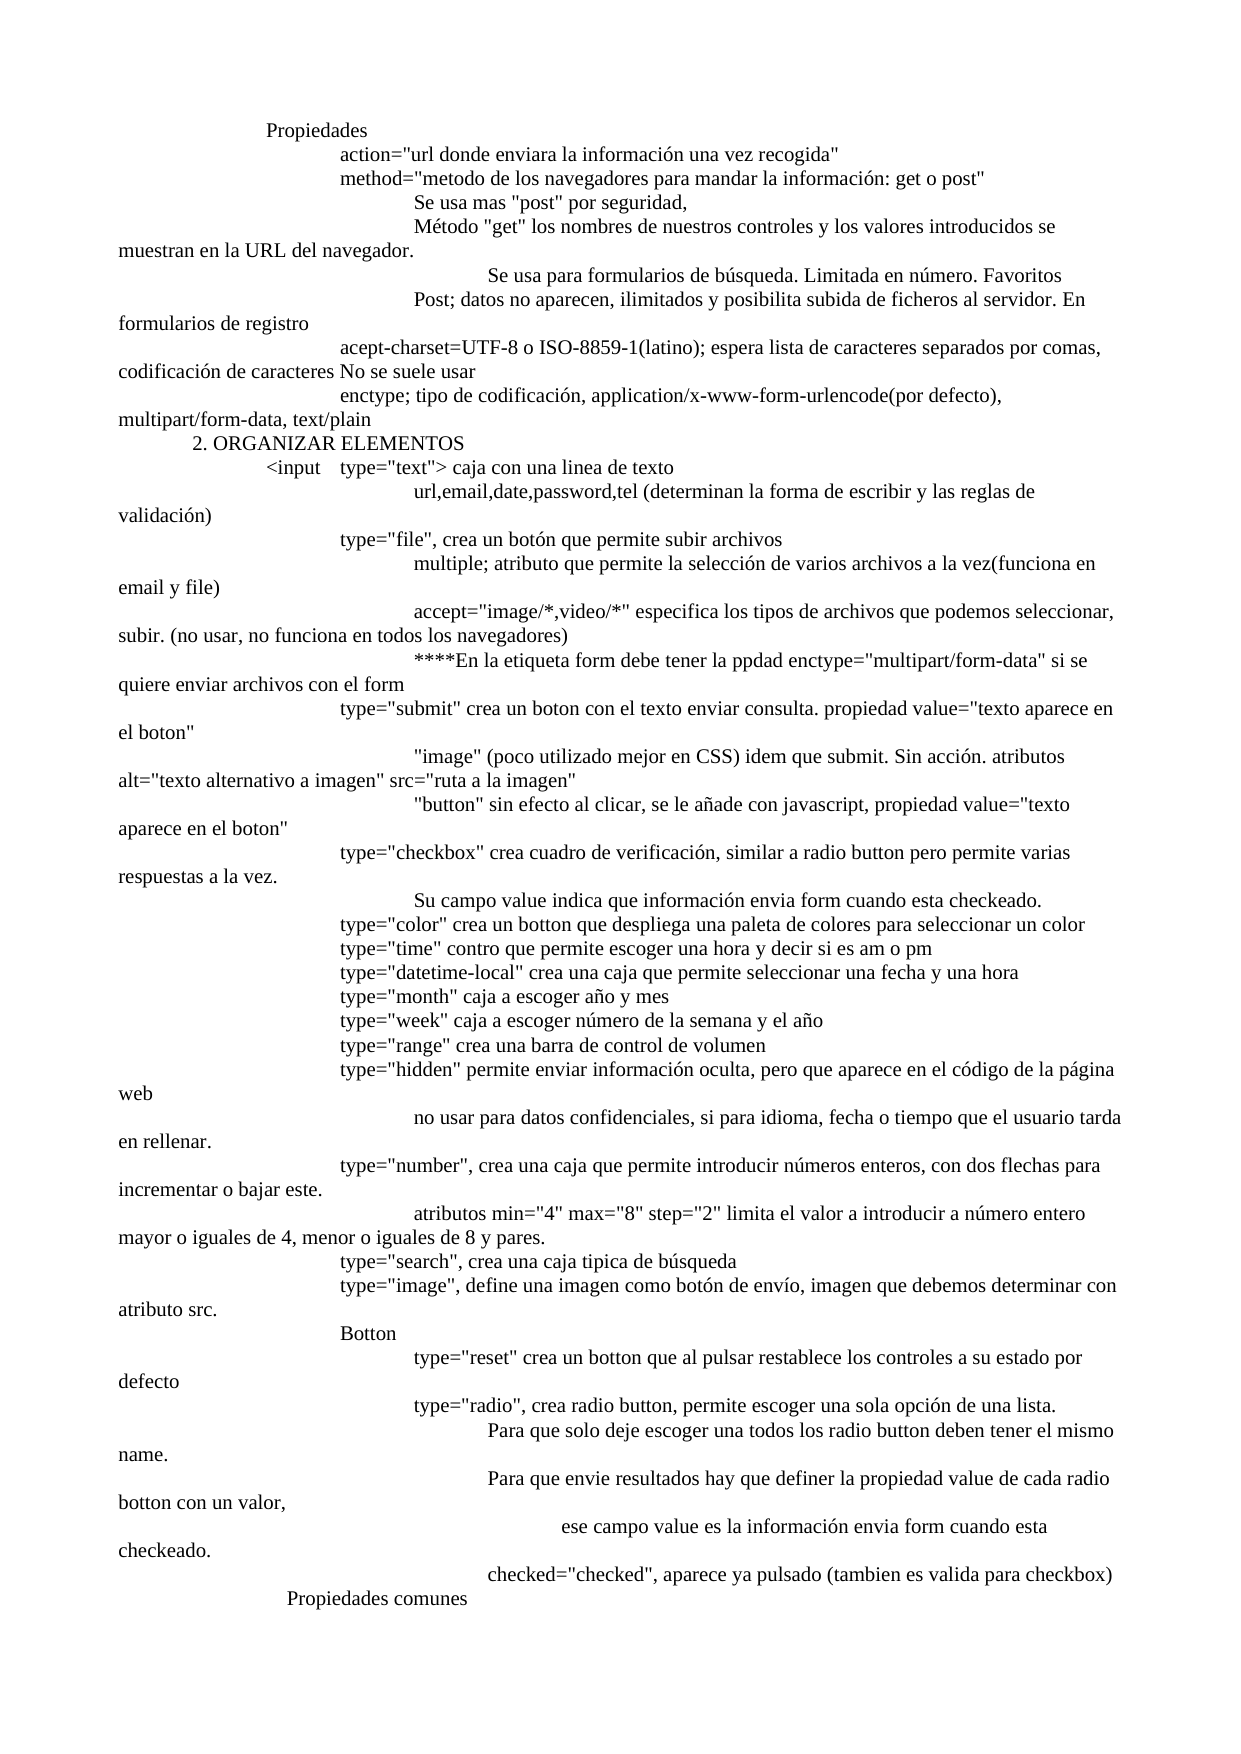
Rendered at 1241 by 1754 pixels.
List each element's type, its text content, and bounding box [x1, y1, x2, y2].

text type="submit" crea un boton con el texto enviar consulta. propiedad value="texto aparece en el boton" [118, 696, 1122, 744]
text type="number", crea una caja que permite introducir números enteros, con dos flechas para incrementar o bajar este. [118, 1153, 1122, 1201]
text Para que envie resultados hay que definer la propiedad value de cada radio botton con un valor, [118, 1466, 1122, 1514]
text type="time" contro que permite escoger una hora y decir si es am o pm [118, 936, 1122, 960]
text action="url donde enviara la información una vez recogida" [118, 142, 1122, 166]
text "image" (poco utilizado mejor en CSS) idem que submit. Sin acción. atributos alt="texto alternativo a imagen" src="ruta a la imagen" [118, 744, 1122, 792]
text 2. ORGANIZAR ELEMENTOS [118, 431, 1122, 455]
text ****En la etiqueta form debe tener la ppdad enctype="multipart/form-data" si se quiere enviar archivos con el form [118, 647, 1122, 696]
text ese campo value es la información envia form cuando esta checkeado. [118, 1514, 1122, 1562]
text type="week" caja a escoger número de la semana y el año [118, 1008, 1122, 1032]
text url,email,date,password,tel (determinan la forma de escribir y las reglas de validación) [118, 479, 1122, 527]
text atributos min="4" max="8" step="2" limita el valor a introducir a número entero mayor o iguales de 4, menor o iguales de 8 y pares. [118, 1201, 1122, 1249]
text acept-charset=UTF-8 o ISO-8859-1(latino); espera lista de caracteres separados por comas, codificación de caracteres No se suele usar [118, 335, 1122, 383]
text accept="image/*,video/*" especifica los tipos de archivos que podemos seleccionar, subir. (no usar, no funciona en todos los navegadores) [118, 599, 1122, 647]
text multiple; atributo que permite la selección de varios archivos a la vez(funciona en email y file) [118, 551, 1122, 599]
text Se usa para formularios de búsqueda. Limitada en número. Favoritos [118, 262, 1122, 287]
text Post; datos no aparecen, ilimitados y posibilita subida de ficheros al servidor. En formularios de registro [118, 287, 1122, 335]
text Propiedades comunes [118, 1586, 1122, 1610]
text checked="checked", aparece ya pulsado (tambien es valida para checkbox) [118, 1562, 1122, 1586]
text "button" sin efecto al clicar, se le añade con javascript, propiedad value="texto aparece en el boton" [118, 792, 1122, 840]
text Botton [118, 1321, 1122, 1345]
text type="color" crea un botton que despliega una paleta de colores para seleccionar un color [118, 912, 1122, 936]
text Propiedades [118, 118, 1122, 142]
text <input type="text"> caja con una linea de texto [118, 455, 1122, 479]
text Para que solo deje escoger una todos los radio button deben tener el mismo name. [118, 1417, 1122, 1466]
text enctype; tipo de codificación, application/x-www-form-urlencode(por defecto), multipart/form-data, text/plain [118, 383, 1122, 431]
text type="search", crea una caja tipica de búsqueda [118, 1249, 1122, 1273]
text no usar para datos confidenciales, si para idioma, fecha o tiempo que el usuario tarda en rellenar. [118, 1105, 1122, 1153]
text type="month" caja a escoger año y mes [118, 984, 1122, 1008]
text Su campo value indica que información envia form cuando esta checkeado. [118, 888, 1122, 912]
text type="datetime-local" crea una caja que permite seleccionar una fecha y una hora [118, 960, 1122, 984]
text Se usa mas "post" por seguridad, [118, 190, 1122, 214]
text type="image", define una imagen como botón de envío, imagen que debemos determinar con atributo src. [118, 1273, 1122, 1321]
text method="metodo de los navegadores para mandar la información: get o post" [118, 166, 1122, 190]
text Método "get" los nombres de nuestros controles y los valores introducidos se muestran en la URL del navegador. [118, 214, 1122, 262]
text type="hidden" permite enviar información oculta, pero que aparece en el código de la página web [118, 1057, 1122, 1105]
text type="checkbox" crea cuadro de verificación, similar a radio button pero permite varias respuestas a la vez. [118, 840, 1122, 888]
text type="radio", crea radio button, permite escoger una sola opción de una lista. [118, 1393, 1122, 1417]
text type="reset" crea un botton que al pulsar restablece los controles a su estado por defecto [118, 1345, 1122, 1393]
text type="range" crea una barra de control de volumen [118, 1032, 1122, 1057]
text type="file", crea un botón que permite subir archivos [118, 527, 1122, 551]
